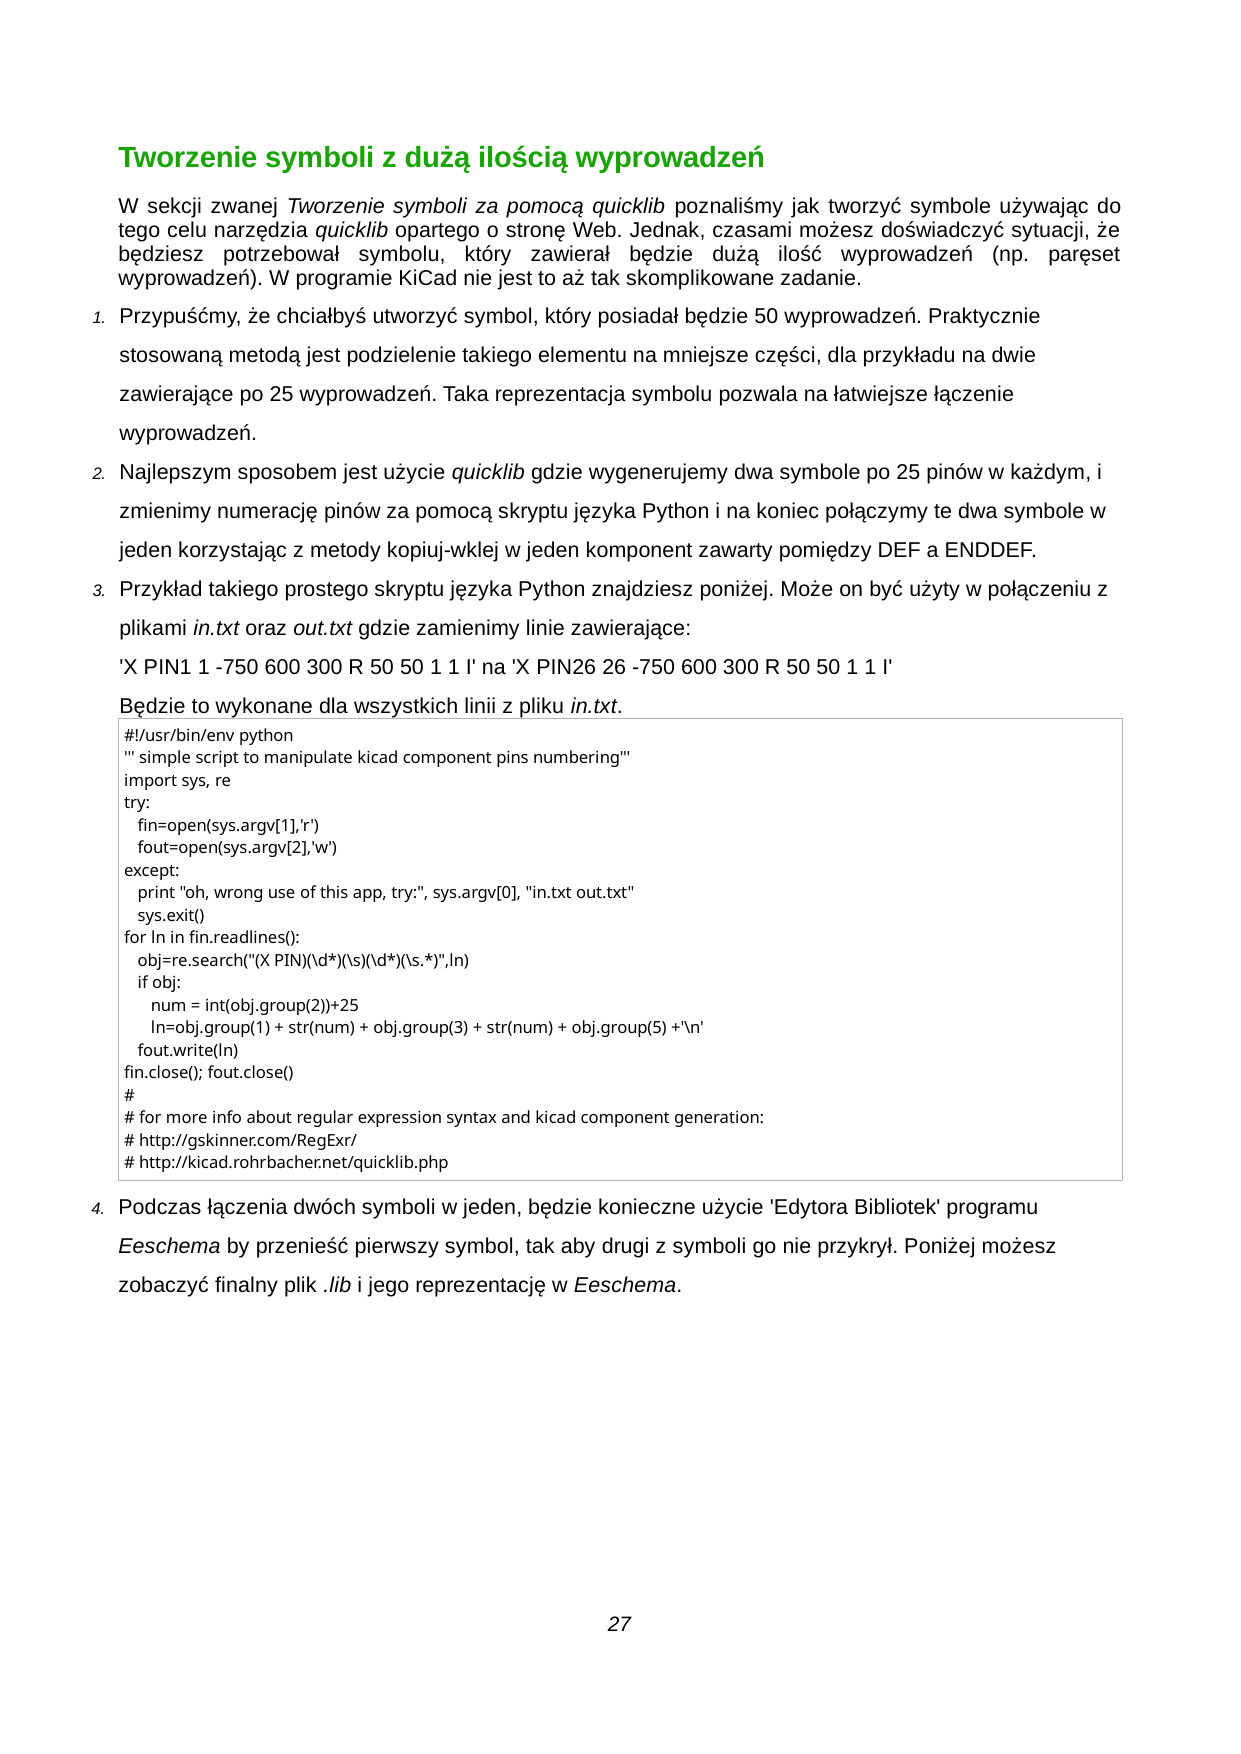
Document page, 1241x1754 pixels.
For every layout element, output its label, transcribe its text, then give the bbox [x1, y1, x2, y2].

text W sekcji zwanej Tworzenie symboli za pomocą quicklib poznaliśmy jak tworzyć symbole używając do tego celu narzędzia quicklib opartego o stronę Web. Jednak, czasami możesz doświadczyć sytuacji, że będziesz potrzebował symbolu, który zawierał będzie dużą ilość wyprowadzeń (np. paręset wyprowadzeń). W programie KiCad nie jest to aż tak skomplikowane zadanie. [118, 193, 1122, 289]
list Podczas łączenia dwóch symboli w jeden, będzie konieczne użycie 'Edytora Bibliotek' programu Eeschema by przenieść pierwszy symbol, tak aby drugi z symboli go nie przykrył. Poniżej możesz zobaczyć finalny plik .lib i jego reprezentację w Eeschema. [118, 1181, 1122, 1296]
table_header #!/usr/bin/env python ''' simple script to manipulate kicad component pins numbering''' import sys, re try: fin=open(sys.argv[1],'r') fout=open(sys.argv[2],'w') except: print "oh, wrong use of this app, try:", sys.argv[0], "in.txt out.txt" sys.exit() for ln in fin.readlines(): obj=re.search("(X PIN)(\d*)(\s)(\d*)(\s.*)",ln) if obj: num = int(obj.group(2))+25 ln=obj.group(1) + str(num) + obj.group(3) + str(num) + obj.group(5) +'\n' fout.write(ln) fin.close(); fout.close() # # for more info about regular expression syntax and kicad component generation: # http://gskinner.com/RegExr/ # http://kicad.rohrbacher.net/quicklib.php [119, 719, 1122, 1179]
list Przypuśćmy, że chciałbyś utworzyć symbol, który posiadał będzie 50 wyprowadzeń. Praktycznie stosowaną metodą jest podzielenie takiego elementu na mniejsze części, dla przykładu na dwie zawierające po 25 wyprowadzeń. Taka reprezentacja symbolu pozwala na łatwiejsze łączenie wyprowadzeń. [119, 289, 1122, 445]
subtitle Tworzenie symboli z dużą ilością wyprowadzeń [118, 141, 1122, 174]
list Najlepszym sposobem jest użycie quicklib gdzie wygenerujemy dwa symbole po 25 pinów w każdym, i zmienimy numerację pinów za pomocą skryptu języka Python i na koniec połączymy te dwa symbole w jeden korzystając z metody kopiuj-wklej w jeden komponent zawarty pomiędzy DEF a ENDDEF. [119, 445, 1122, 562]
list Przykład takiego prostego skryptu języka Python znajdziesz poniżej. Może on być użyty w połączeniu z plikami in.txt oraz out.txt gdzie zamienimy linie zawierające: 'X PIN1 1 -750 600 300 R 50 50 1 1 I' na 'X PIN26 26 -750 600 300 R 50 50 1 1 I' Będzie to wykonane dla wszystkich linii z pliku in.txt. [119, 562, 1122, 718]
